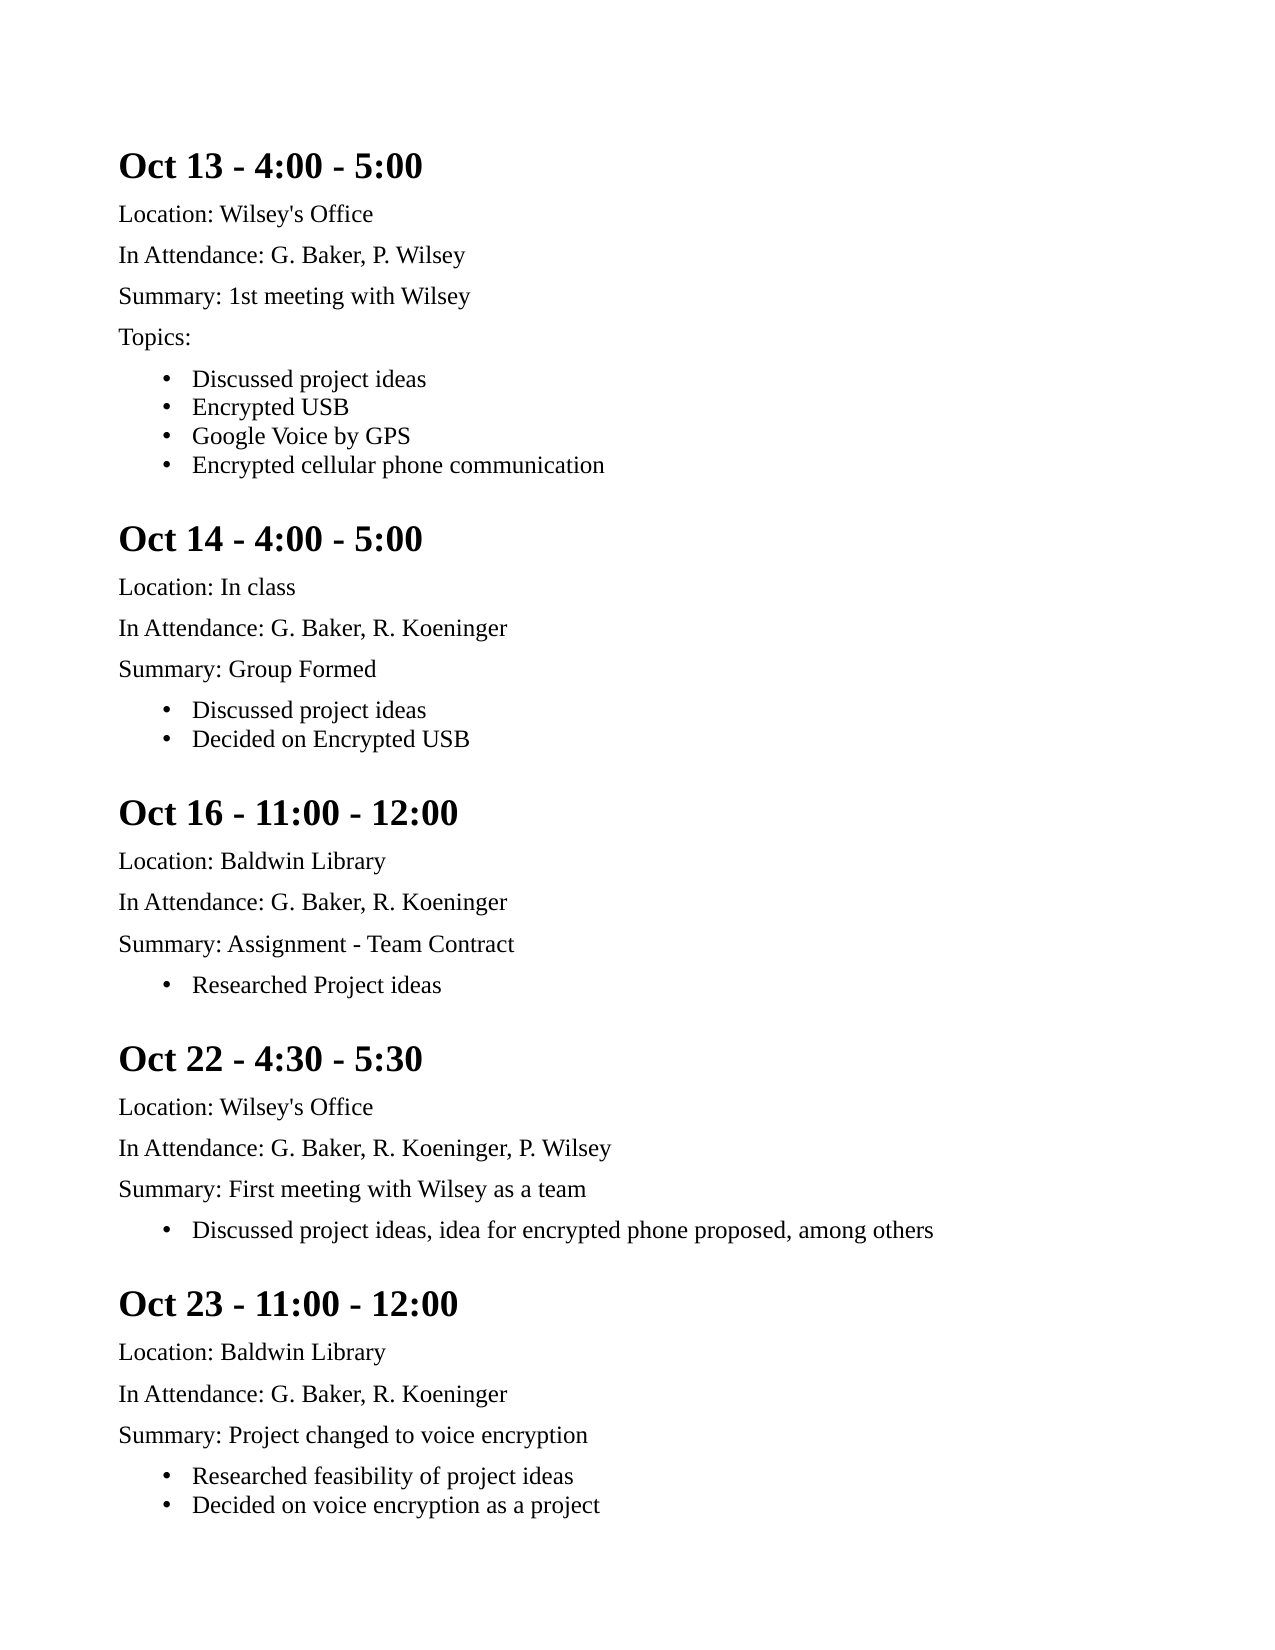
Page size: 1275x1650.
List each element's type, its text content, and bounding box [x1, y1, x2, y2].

list Researched feasibility of project ideas [162, 1461, 1157, 1490]
text Summary: 1st meeting with Wilsey [118, 281, 1157, 310]
subtitle Oct 14 - 4:00 - 5:00 [118, 516, 1157, 559]
text Location: Baldwin Library [118, 1337, 1157, 1366]
text In Attendance: G. Baker, R. Koeninger [118, 613, 1157, 642]
text Topics: [118, 322, 1157, 351]
list Decided on Encrypted USB [162, 724, 1157, 753]
text Summary: Project changed to voice encryption [118, 1420, 1157, 1449]
list Discussed project ideas, idea for encrypted phone proposed, among others [162, 1216, 1157, 1244]
list Discussed project ideas [162, 696, 1157, 724]
text Summary: Group Formed [118, 654, 1157, 683]
text In Attendance: G. Baker, R. Koeninger, P. Wilsey [118, 1133, 1157, 1162]
text Location: Wilsey's Office [118, 1092, 1157, 1121]
list Discussed project ideas [162, 364, 1157, 392]
subtitle Oct 22 - 4:30 - 5:30 [118, 1036, 1157, 1079]
list Decided on voice encryption as a project [162, 1490, 1157, 1519]
text Summary: Assignment - Team Contract [118, 929, 1157, 957]
subtitle Oct 16 - 11:00 - 12:00 [118, 791, 1157, 834]
list Researched Project ideas [162, 970, 1157, 999]
list Encrypted USB [162, 392, 1157, 421]
list Google Voice by GPS [162, 421, 1157, 450]
text Location: In class [118, 572, 1157, 601]
text Summary: First meeting with Wilsey as a team [118, 1174, 1157, 1203]
subtitle Oct 23 - 11:00 - 12:00 [118, 1282, 1157, 1325]
list Encrypted cellular phone communication [162, 450, 1157, 479]
text Location: Wilsey's Office [118, 199, 1157, 227]
subtitle Oct 13 - 4:00 - 5:00 [118, 143, 1157, 186]
text In Attendance: G. Baker, P. Wilsey [118, 240, 1157, 269]
text Location: Baldwin Library [118, 846, 1157, 875]
text In Attendance: G. Baker, R. Koeninger [118, 887, 1157, 916]
text In Attendance: G. Baker, R. Koeninger [118, 1379, 1157, 1407]
